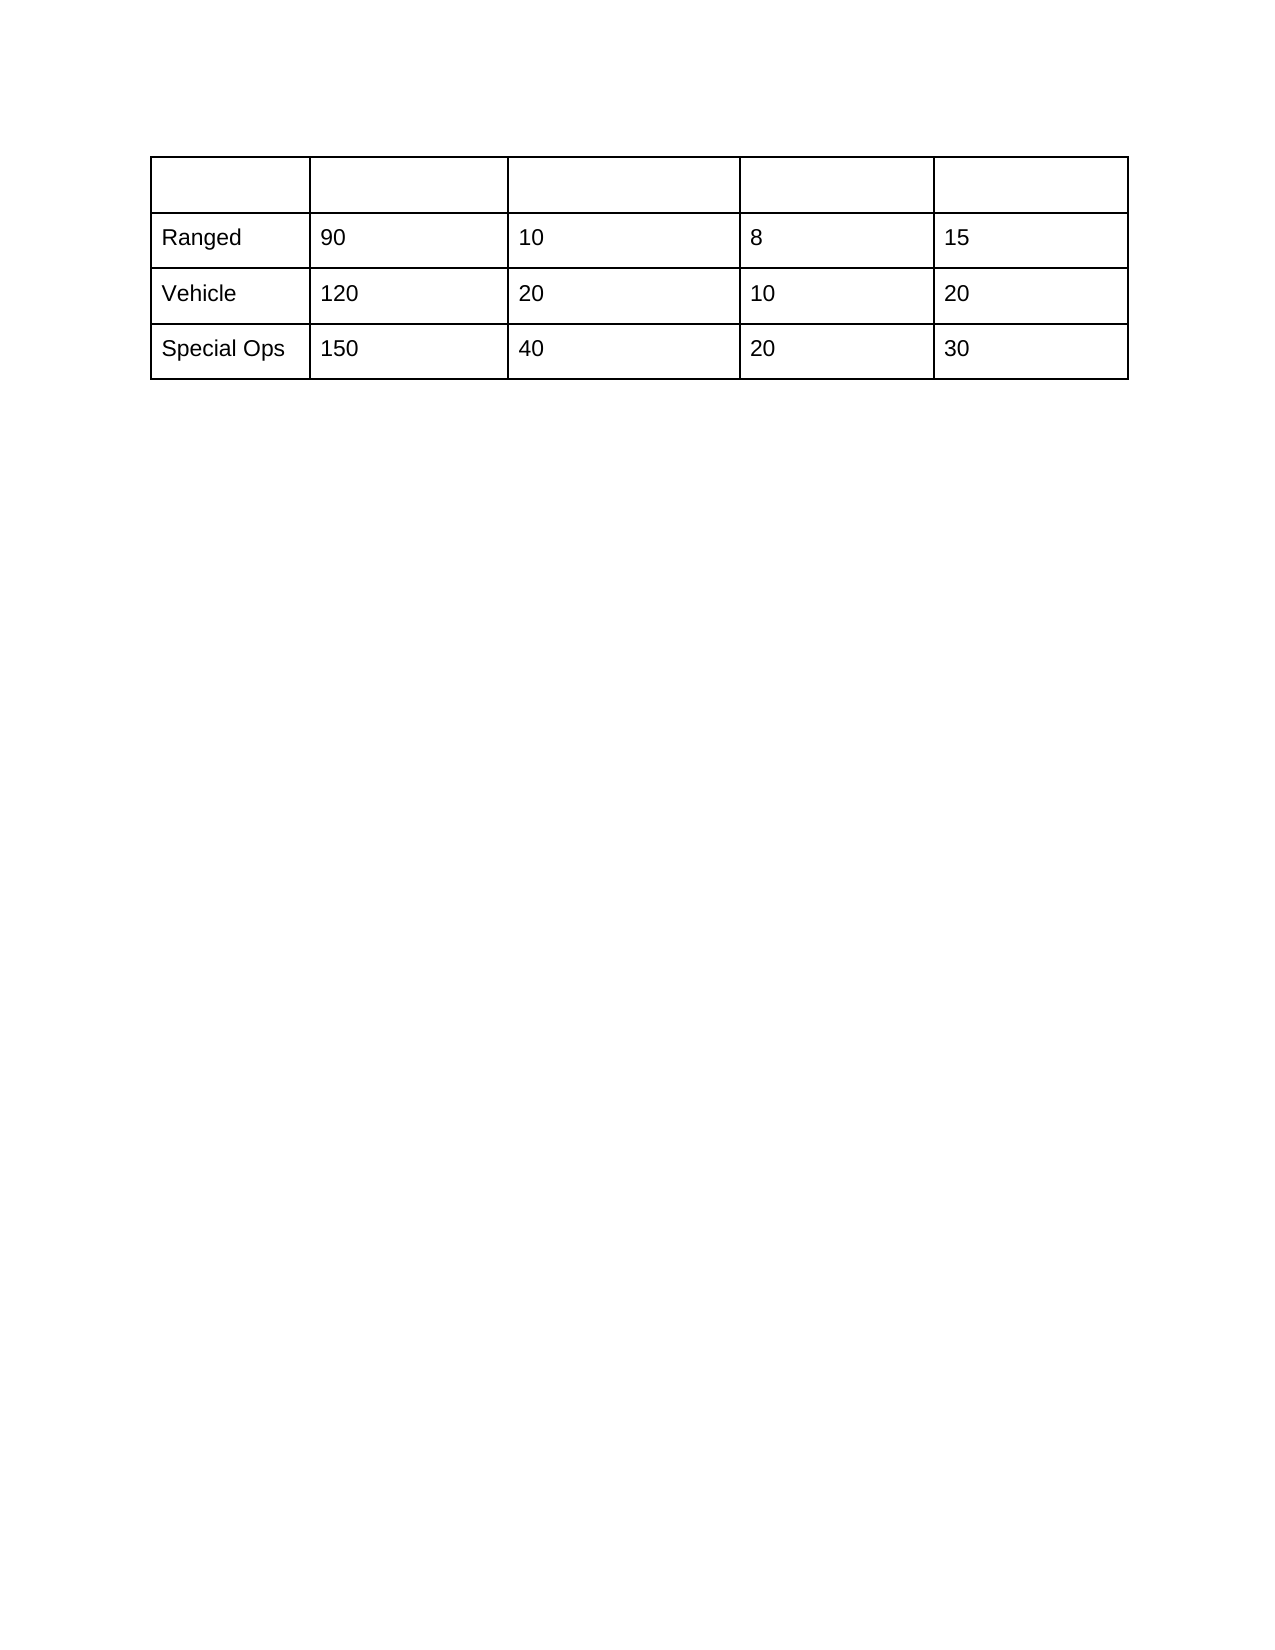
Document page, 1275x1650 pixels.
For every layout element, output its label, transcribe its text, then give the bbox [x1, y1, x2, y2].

table_cell 40 [509, 325, 739, 378]
table_cell 120 [311, 269, 507, 323]
table_cell 20 [935, 269, 1127, 323]
table_cell 10 [509, 214, 739, 267]
table_cell 8 [741, 214, 933, 267]
table_cell 10 [741, 269, 933, 323]
table_cell 150 [311, 325, 507, 378]
table_cell [152, 158, 309, 212]
table_cell Vehicle [152, 269, 309, 323]
table_cell [741, 158, 933, 212]
table_cell 20 [741, 325, 933, 378]
table_cell Special Ops [152, 325, 309, 378]
table_cell [509, 158, 739, 212]
table_cell 30 [935, 325, 1127, 378]
table_cell 15 [935, 214, 1127, 267]
table_cell [311, 158, 507, 212]
table_cell [935, 158, 1127, 212]
table_cell Ranged [152, 214, 309, 267]
table_cell 90 [311, 214, 507, 267]
table_cell 20 [509, 269, 739, 323]
